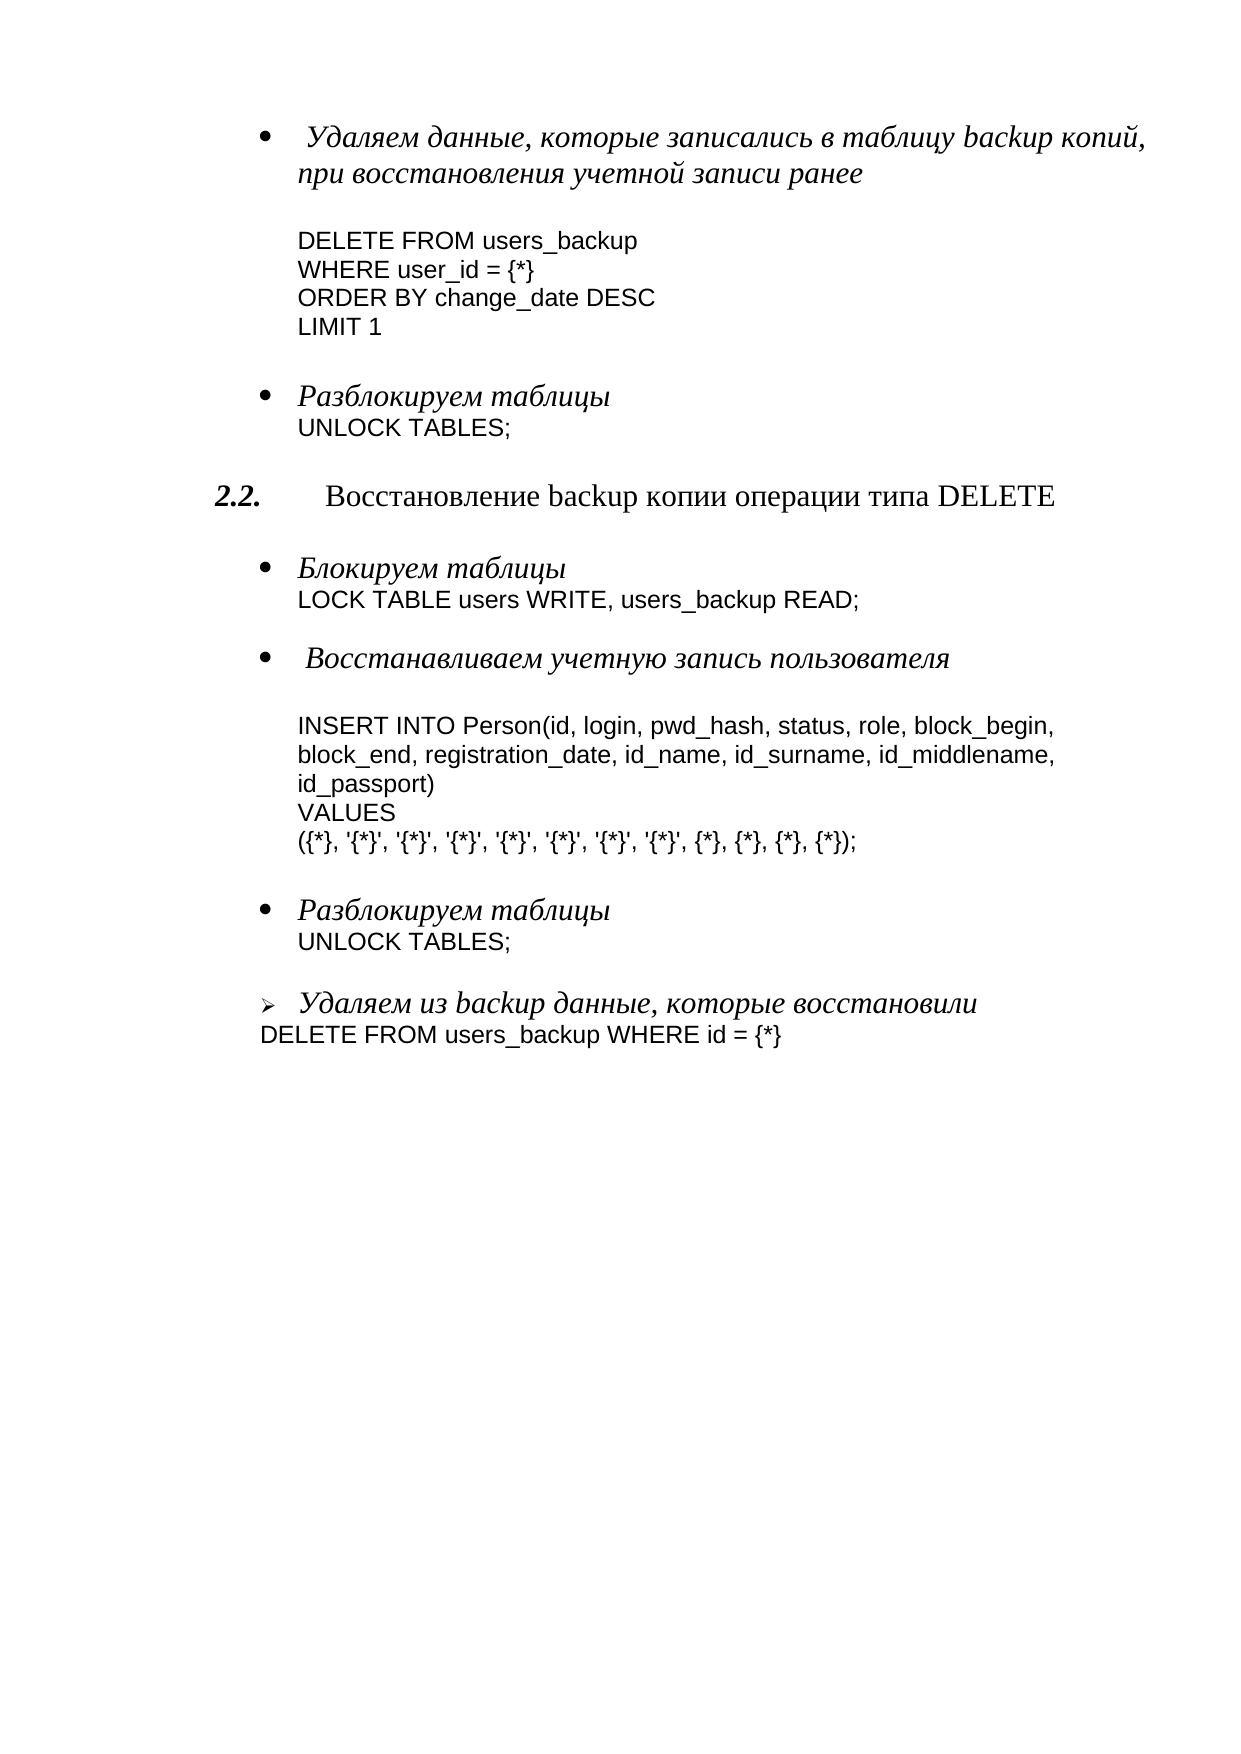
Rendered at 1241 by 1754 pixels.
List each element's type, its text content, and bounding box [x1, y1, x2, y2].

list Разблокируем таблицы [260, 891, 1152, 927]
list Удаляем данные, которые записались в таблицу backup копий, при восстановления учетной записи ранее [260, 118, 1152, 190]
list Разблокируем таблицы [260, 377, 1152, 413]
list DELETE FROM users_backup WHERE id = {*} [260, 1020, 1152, 1049]
list Восстанавливаем учетную запись пользователя [260, 639, 1152, 675]
list Восстановление backup копии операции типа DELETE [215, 477, 1152, 513]
list ORDER BY change_date DESC [297, 283, 1152, 312]
list LIMIT 1 [297, 312, 1152, 341]
list VALUES [297, 798, 1152, 826]
list UNLOCK TABLES; [297, 927, 1152, 956]
list ({*}, '{*}', '{*}', '{*}', '{*}', '{*}', '{*}', '{*}', {*}, {*}, {*}, {*}); [297, 826, 1152, 855]
list Блокируем таблицы [260, 549, 1152, 585]
list WHERE user_id = {*} [297, 255, 1152, 283]
list INSERT INTO Person(id, login, pwd_hash, status, role, block_begin, block_end, registration_date, id_name, id_surname, id_middlename, id_passport) [297, 711, 1152, 798]
list LOCK TABLE users WRITE, users_backup READ; [297, 585, 1152, 614]
list DELETE FROM users_backup [297, 226, 1152, 255]
list Удаляем из backup данные, которые восстановили [260, 984, 1152, 1020]
list UNLOCK TABLES; [297, 413, 1152, 442]
